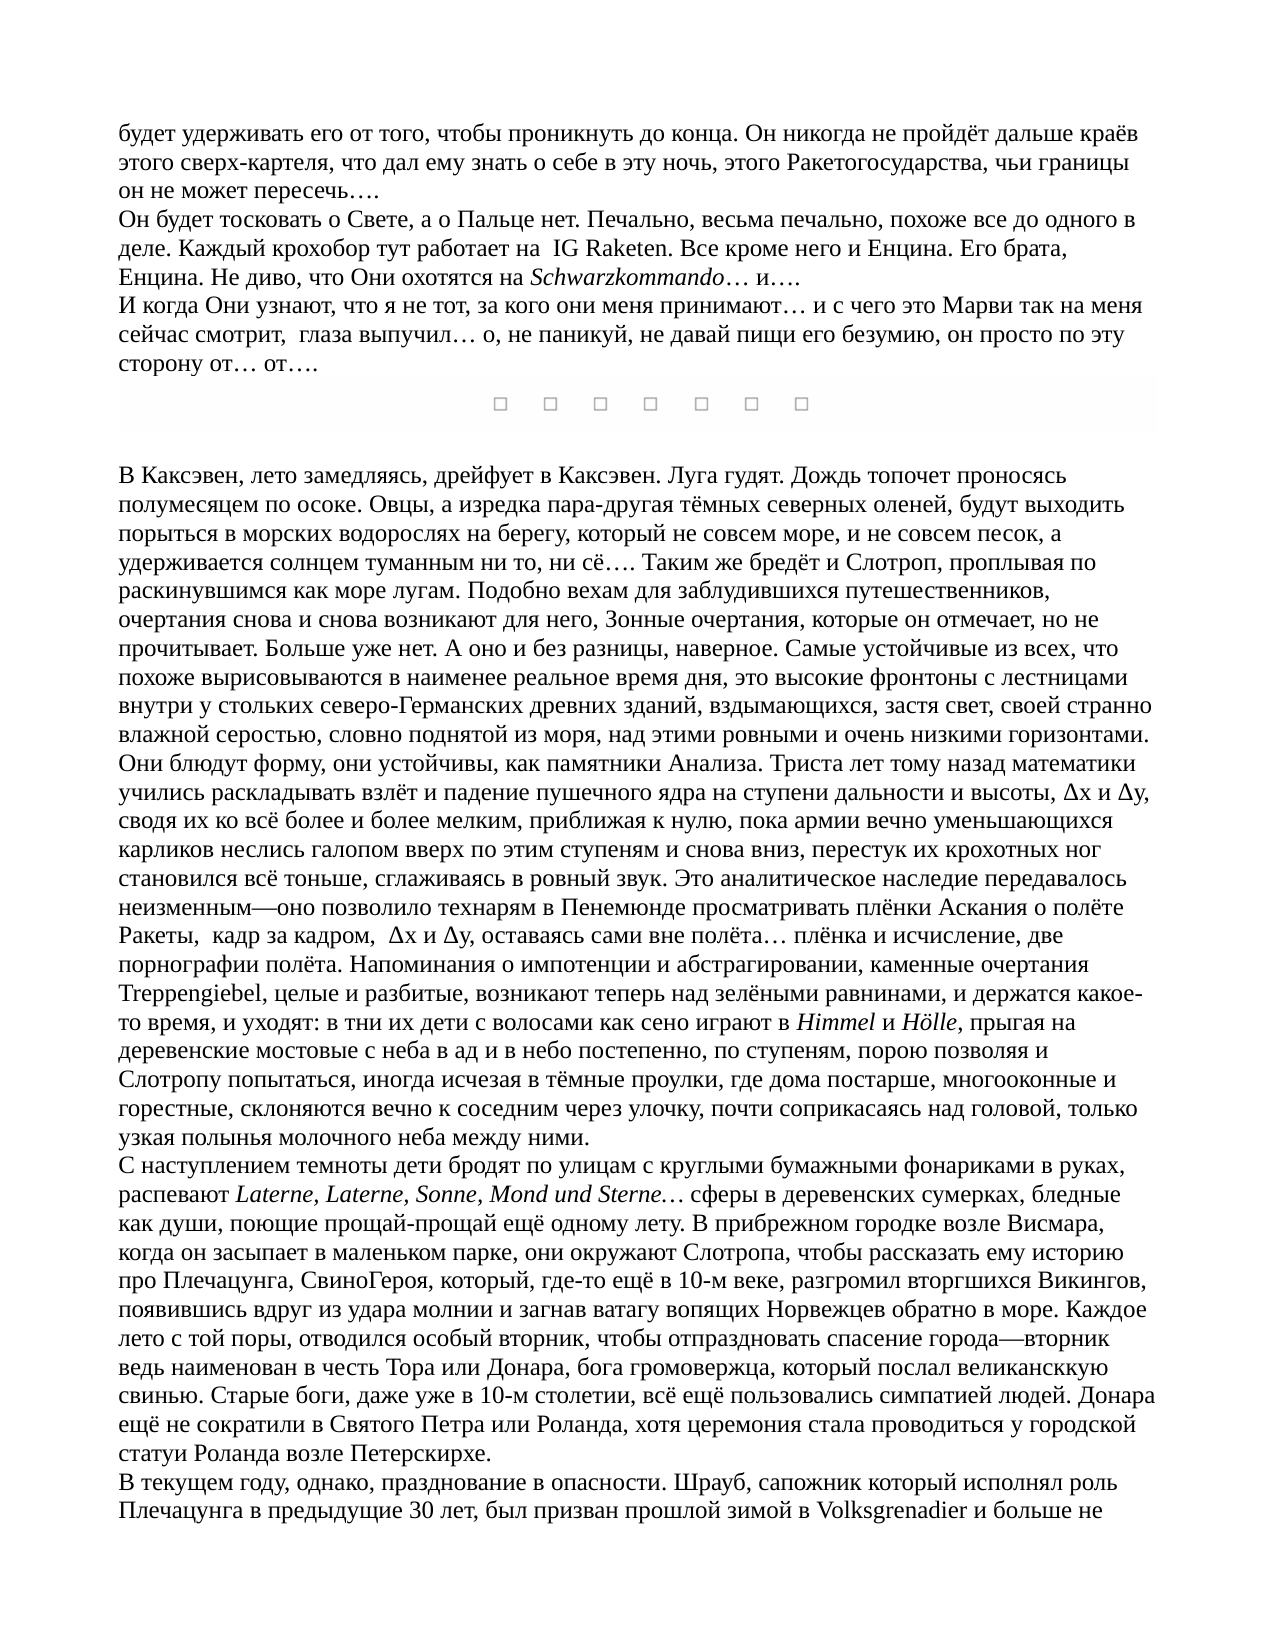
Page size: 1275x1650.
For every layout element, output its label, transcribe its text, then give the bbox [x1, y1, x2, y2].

picture [118, 376, 1157, 432]
text В Каксэвен, лето замедляясь, дрейфует в Каксэвен. Луга гудят. Дождь топочет проносясь полумесяцем по осоке. Овцы, а изредка пара-другая тёмных северных оленей, будут выходить порыться в морских водорослях на берегу, который не совсем море, и не совсем песок, а удерживается солнцем туманным ни то, ни сё…. Таким же бредёт и Слотроп, проплывая по раскинувшимся как море лугам. Подобно вехам для заблудившихся путешественников, очертания снова и снова возникают для него, Зонные очертания, которые он отмечает, но не прочитывает. Больше уже нет. А оно и без разницы, наверное. Самые устойчивые из всех, что похоже вырисовываются в наименее реальное время дня, это высокие фронтоны с лестницами внутри у стольких северо-Германских древних зданий, вздымающихся, застя свет, своей странно влажной серостью, словно поднятой из моря, над этими ровными и очень низкими горизонтами. Они блюдут форму, они устойчивы, как памятники Анализа. Триста лет тому назад математики учились раскладывать взлёт и падение пушечного ядра на ступени дальности и высоты, Δх и Δу, сводя их ко всё более и более мелким, приближая к нулю, пока армии вечно уменьшающихся карликов неслись галопом вверх по этим ступеням и снова вниз, перестук их крохотных ног становился всё тоньше, сглаживаясь в ровный звук. Это аналитическое наследие передавалось неизменным—оно позволило технарям в Пенемюнде просматривать плёнки Аскания о полёте Ракеты, кадр за кадром, Δх и Δу, оставаясь сами вне полёта… плёнка и исчисление, две порнографии полёта. Напоминания о импотенции и абстрагировании, каменные очертания Treppengiebel, целые и разбитые, возникают теперь над зелёными равнинами, и держатся какое-то время, и уходят: в тни их дети с волосами как сено играют в Himmel и Hölle, прыгая на деревенские мостовые с неба в ад и в небо постепенно, по ступеням, порою позволяя и Слотропу попытаться, иногда исчезая в тёмные проулки, где дома постарше, многооконные и горестные, склоняются вечно к соседним через улочку, почти соприкасаясь над головой, только узкая полынья молочного неба между ними. [118, 461, 1157, 1151]
text Он будет тосковать о Свете, а о Пальце нет. Печально, весьма печально, похоже все до одного в деле. Каждый крохобор тут работает на IG Raketen. Все кроме него и Енцина. Его брата, Енцина. Не диво, что Они охотятся на Schwarzkommando… и…. [118, 204, 1157, 291]
text С наступлением темноты дети бродят по улицам с круглыми бумажными фонариками в руках, распевают Laterne, Laterne, Sonne, Mond und Sterne… сферы в деревенских сумерках, бледные как души, поющие прощай-прощай ещё одному лету. В прибрежном городке возле Висмара, когда он засыпает в маленьком парке, они окружают Слотропа, чтобы рассказать ему историю про Плечацунга, СвиноГероя, который, где-то ещё в 10-м веке, разгромил вторгшихся Викингов, появившись вдруг из удара молнии и загнав ватагу вопящих Норвежцев обратно в море. Каждое лето с той поры, отводился особый вторник, чтобы отпраздновать спасение города—вторник ведь наименован в честь Тора или Донара, бога громовержца, который послал великансккую свинью. Старые боги, даже уже в 10-м столетии, всё ещё пользовались симпатией людей. Донара ещё не сократили в Святого Петра или Роланда, хотя церемония стала проводиться у городской статуи Роланда возле Петерскирхе. [118, 1151, 1157, 1467]
text И когда Они узнают, что я не тот, за кого они меня принимают… и с чего это Марви так на меня сейчас смотрит, глаза выпучил… о, не паникуй, не давай пищи его безумию, он просто по эту сторону от… от…. [118, 291, 1157, 376]
text будет удерживать его от того, чтобы проникнуть до конца. Он никогда не пройдёт дальше краёв этого сверх-картеля, что дал ему знать о себе в эту ночь, этого Ракетогосударства, чьи границы он не может пересечь…. [118, 118, 1157, 204]
text В текущем году, однако, празднование в опасности. Шрауб, сапожник который исполнял роль Плечацунга в предыдущие 30 лет, был призван прошлой зимой в Volksgrenadier и больше не [118, 1467, 1157, 1524]
